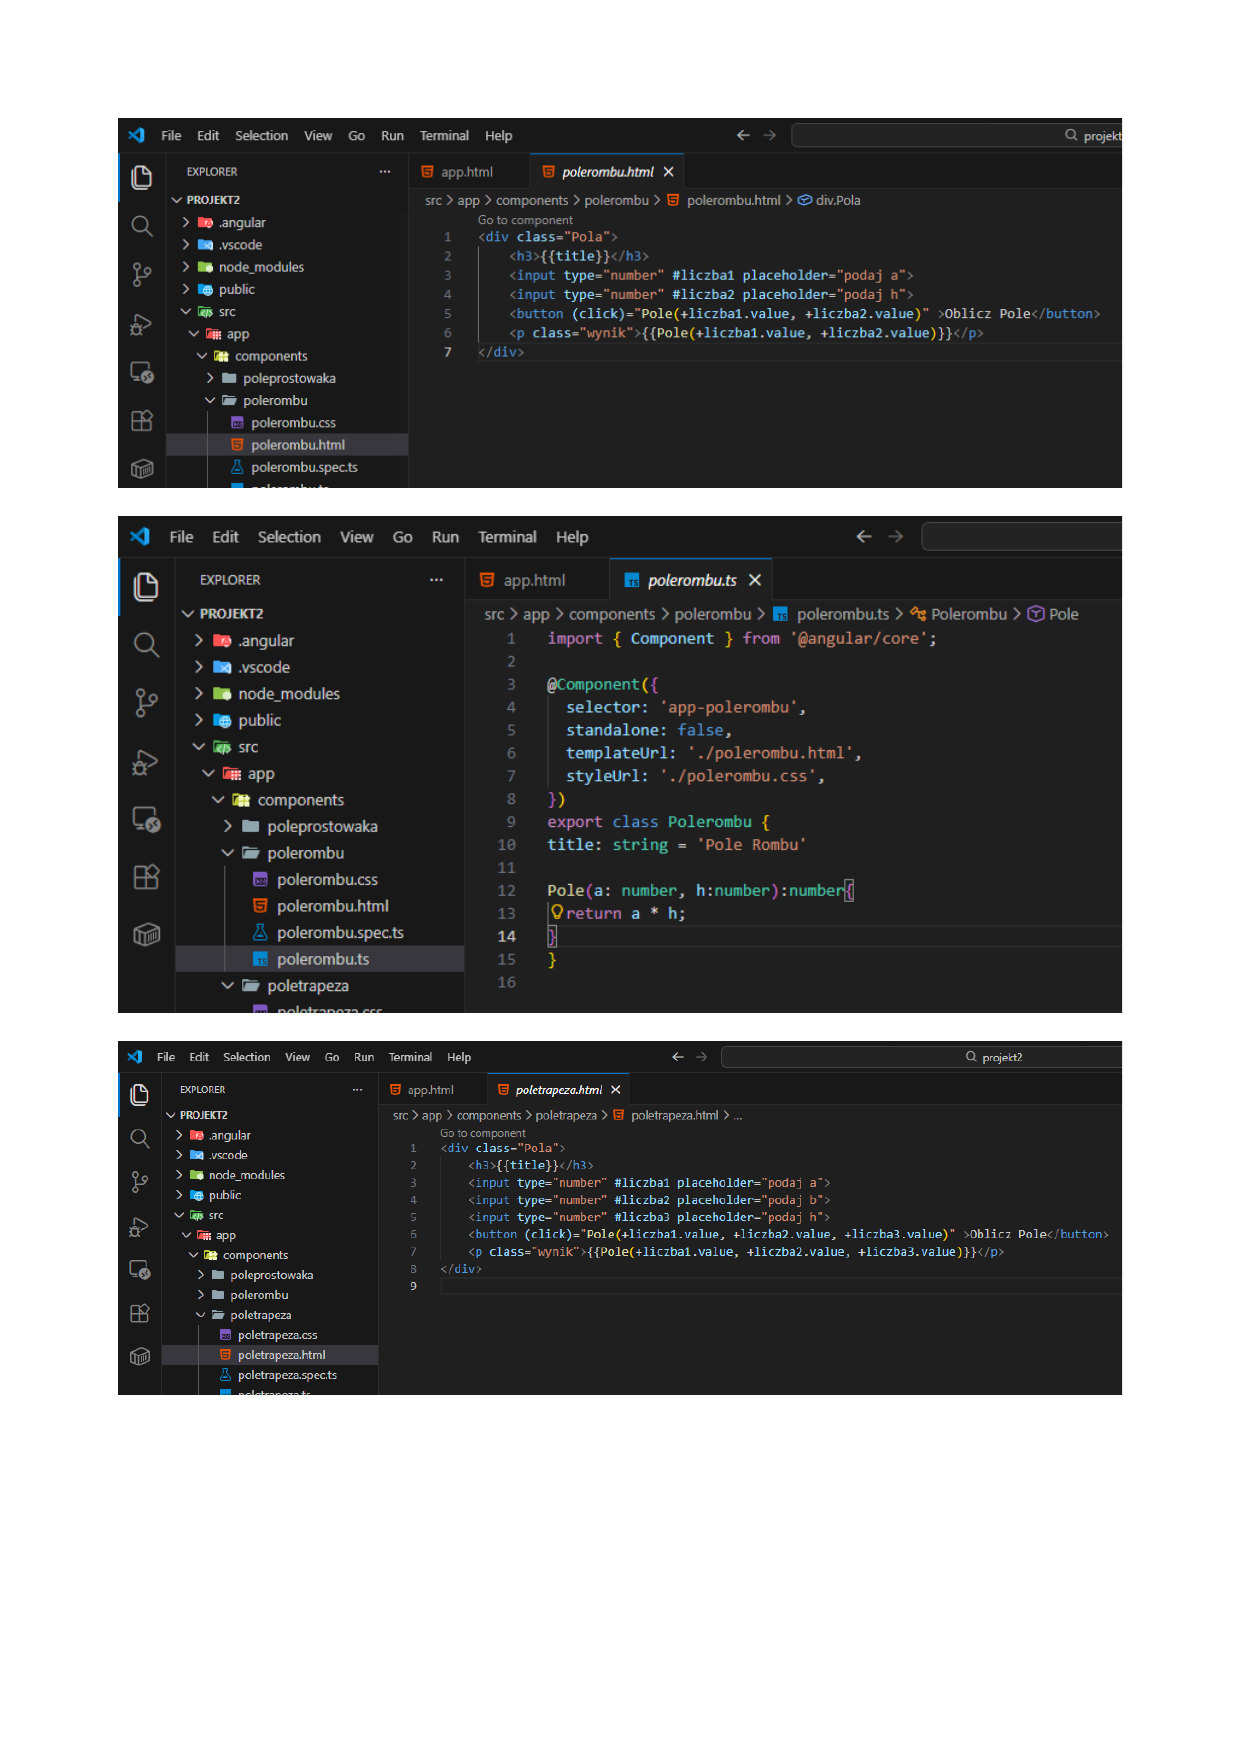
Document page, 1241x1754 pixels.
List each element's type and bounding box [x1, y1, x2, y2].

picture [118, 118, 1123, 488]
picture [118, 516, 1123, 1013]
picture [118, 1041, 1123, 1395]
